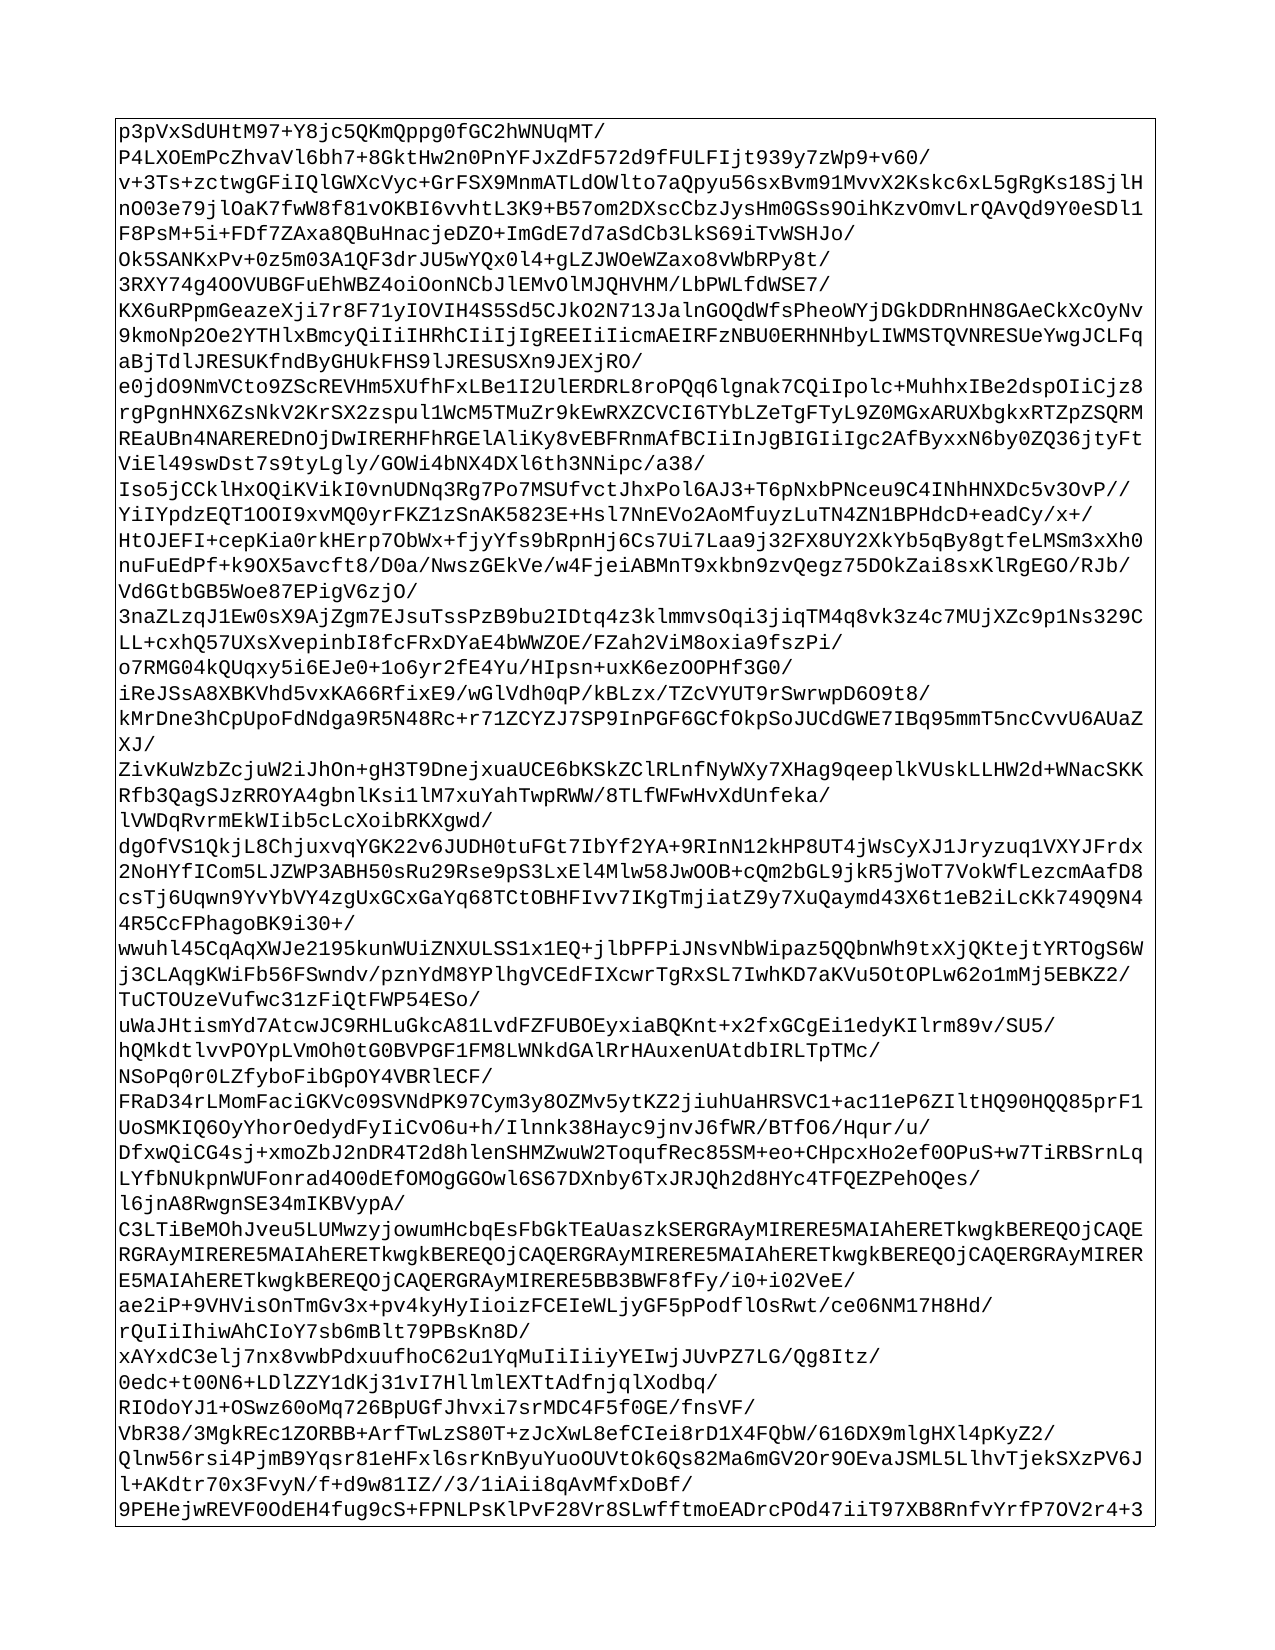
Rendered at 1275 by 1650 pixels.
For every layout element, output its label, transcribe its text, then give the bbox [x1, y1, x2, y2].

text p3pVxSdUHtM97+Y8jc5QKmQppg0fGC2hWNUqMT/P4LXOEmPcZhvaVl6bh7+8GktHw2n0PnYFJxZdF572d9fFULFIjt939y7zWp9+v60/v+3Ts+zctwgGFiIQlGWXcVyc+GrFSX9MnmATLdOWlto7aQpyu56sxBvm91MvvX2Kskc6xL5gRgKs18SjlHnO03e79jlOaK7fwW8f81vOKBI6vvhtL3K9+B57om2DXscCbzJysHm0GSs9OihKzvOmvLrQAvQd9Y0eSDl1F8PsM+5i+FDf7ZAxa8QBuHnacjeDZO+ImGdE7d7aSdCb3LkS69iTvWSHJo/Ok5SANKxPv+0z5m03A1QF3drJU5wYQx0l4+gLZJWOeWZaxo8vWbRPy8t/3RXY74g4OOVUBGFuEhWBZ4oiOonNCbJlEMvOlMJQHVHM/LbPWLfdWSE7/KX6uRPpmGeazeXji7r8F71yIOVIH4S5Sd5CJkO2N713JalnGOQdWfsPheoWYjDGkDDRnHN8GAeCkXcOyNv9kmoNp2Oe2YTHlxBmcyQiIiIHRhCIiIjIgREEIiIicmAEIRFzNBU0ERHNHbyLIWMSTQVNRESUeYwgJCLFqaBjTdlJRESUKfndByGHUkFHS9lJRESUSXn9JEXjRO/e0jdO9NmVCto9ZScREVHm5XUfhFxLBe1I2UlERDRL8roPQq6lgnak7CQiIpolc+MuhhxIBe2dspOIiCjz8rgPgnHNX6ZsNkV2KrSX2zspul1WcM5TMuZr9kEwRXZCVCI6TYbLZeTgFTyL9Z0MGxARUXbgkxRTZpZSQRMREaUBn4NAREREDnOjDwIRERHFhRGElAliKy8vEBFRnmAfBCIiInJgBIGIiIgc2AfByxxN6by0ZQ36jtyFtViEl49swDst7s9tyLgly/GOWi4bNX4DXl6th3NNipc/a38/Iso5jCCklHxOQiKVikI0vnUDNq3Rg7Po7MSUfvctJhxPol6AJ3+T6pNxbPNceu9C4INhHNXDc5v3OvP//YiIYpdzEQT1OOI9xvMQ0yrFKZ1zSnAK5823E+Hsl7NnEVo2AoMfuyzLuTN4ZN1BPHdcD+eadCy/x+/HtOJEFI+cepKia0rkHErp7ObWx+fjyYfs9bRpnHj6Cs7Ui7Laa9j32FX8UY2XkYb5qBy8gtfeLMSm3xXh0nuFuEdPf+k9OX5avcft8/D0a/NwszGEkVe/w4FjeiABMnT9xkbn9zvQegz75DOkZai8sxKlRgEGO/RJb/Vd6GtbGB5Woe87EPigV6zjO/3naZLzqJ1Ew0sX9AjZgm7EJsuTssPzB9bu2IDtq4z3klmmvsOqi3jiqTM4q8vk3z4c7MUjXZc9p1Ns329CLL+cxhQ57UXsXvepinbI8fcFRxDYaE4bWWZOE/FZah2ViM8oxia9fszPi/o7RMG04kQUqxy5i6EJe0+1o6yr2fE4Yu/HIpsn+uxK6ezOOPHf3G0/iReJSsA8XBKVhd5vxKA66RfixE9/wGlVdh0qP/kBLzx/TZcVYUT9rSwrwpD6O9t8/kMrDne3hCpUpoFdNdga9R5N48Rc+r71ZCYZJ7SP9InPGF6GCfOkpSoJUCdGWE7IBq95mmT5ncCvvU6AUaZXJ/ZivKuWzbZcjuW2iJhOn+gH3T9DnejxuaUCE6bKSkZClRLnfNyWXy7XHag9qeeplkVUskLLHW2d+WNacSKKRfb3QagSJzRROYA4gbnlKsi1lM7xuYahTwpRWW/8TLfWFwHvXdUnfeka/lVWDqRvrmEkWIib5cLcXoibRKXgwd/dgOfVS1QkjL8ChjuxvqYGK22v6JUDH0tuFGt7IbYf2YA+9RInN12kHP8UT4jWsCyXJ1Jryzuq1VXYJFrdx2NoHYfICom5LJZWP3ABH50sRu29Rse9pS3LxEl4Mlw58JwOOB+cQm2bGL9jkR5jWoT7VokWfLezcmAafD8csTj6Uqwn9YvYbVY4zgUxGCxGaYq68TCtOBHFIvv7IKgTmjiatZ9y7XuQaymd43X6t1eB2iLcKk749Q9N44R5CcFPhagoBK9i30+/wwuhl45CqAqXWJe2195kunWUiZNXULSS1x1EQ+jlbPFPiJNsvNbWipaz5QQbnWh9txXjQKtejtYRTOgS6Wj3CLAqgKWiFb56FSwndv/pznYdM8YPlhgVCEdFIXcwrTgRxSL7IwhKD7aKVu5OtOPLw62o1mMj5EBKZ2/TuCTOUzeVufwc31zFiQtFWP54ESo/uWaJHtismYd7AtcwJC9RHLuGkcA81LvdFZFUBOEyxiaBQKnt+x2fxGCgEi1edyKIlrm89v/SU5/hQMkdtlvvPOYpLVmOh0tG0BVPGF1FM8LWNkdGAlRrHAuxenUAtdbIRLTpTMc/NSoPq0r0LZfyboFibGpOY4VBRlECF/FRaD34rLMomFaciGKVc09SVNdPK97Cym3y8OZMv5ytKZ2jiuhUaHRSVC1+ac11eP6ZIltHQ90HQQ85prF1UoSMKIQ6OyYhorOedydFyIiCvO6u+h/Ilnnk38Hayc9jnvJ6fWR/BTfO6/Hqur/u/DfxwQiCG4sj+xmoZbJ2nDR4T2d8hlenSHMZwuW2ToqufRec85SM+eo+CHpcxHo2ef0OPuS+w7TiRBSrnLqLYfbNUkpnWUFonrad4O0dEfOMOgGGOwl6S67DXnby6TxJRJQh2d8HYc4TFQEZPehOQes/l6jnA8RwgnSE34mIKBVypA/C3LTiBeMOhJveu5LUMwzyjowumHcbqEsFbGkTEaUaszkSERGRAyMIRERE5MAIAhERETkwgkBEREQOjCAQERGRAyMIRERE5MAIAhERETkwgkBEREQOjCAQERGRAyMIRERE5MAIAhERETkwgkBEREQOjCAQERGRAyMIRERE5MAIAhERETkwgkBEREQOjCAQERGRAyMIRERE5BB3BWF8fFy/i0+i02VeE/ae2iP+9VHVisOnTmGv3x+pv4kyHyIioizFCEIeWLjyGF5pPodflOsRwt/ce06NM17H8Hd/rQuIiIhiwAhCIoY7sb6mBlt79PBsKn8D/xAYxdC3elj7nx8vwbPdxuufhoC62u1YqMuIiIiiyYEIwjJUvPZ7LG/Qg8Itz/0edc+t00N6+LDlZZY1dKj31vI7HllmlEXTtAdfnjqlXodbq/RIOdoYJ1+OSwz60oMq726BpUGfJhvxi7srMDC4F5f0GE/fnsVF/VbR38/3MgkREc1ZORBB+ArfTwLzS80T+zJcXwL8efCIei8rD1X4FQbW/616DX9mlgHXl4pKyZ2/Qlnw56rsi4PjmB9Yqsr81eHFxl6srKnByuYuoOUVtOk6Qs82Ma6mGV2Or9OEvaJSML5LlhvTjekSXzPV6Jl+AKdtr70x3FvyN/f+d9w81IZ//3/1iAii8qAvMfxDoBf/9PEHejwREVF0OdEH4fug9cS+FPNLPsKlPvF28Vr8SLwfftmoEADrcPOd47iiT97XB8RnfvYrfP7OV2r4+3 [116, 119, 1155, 1526]
